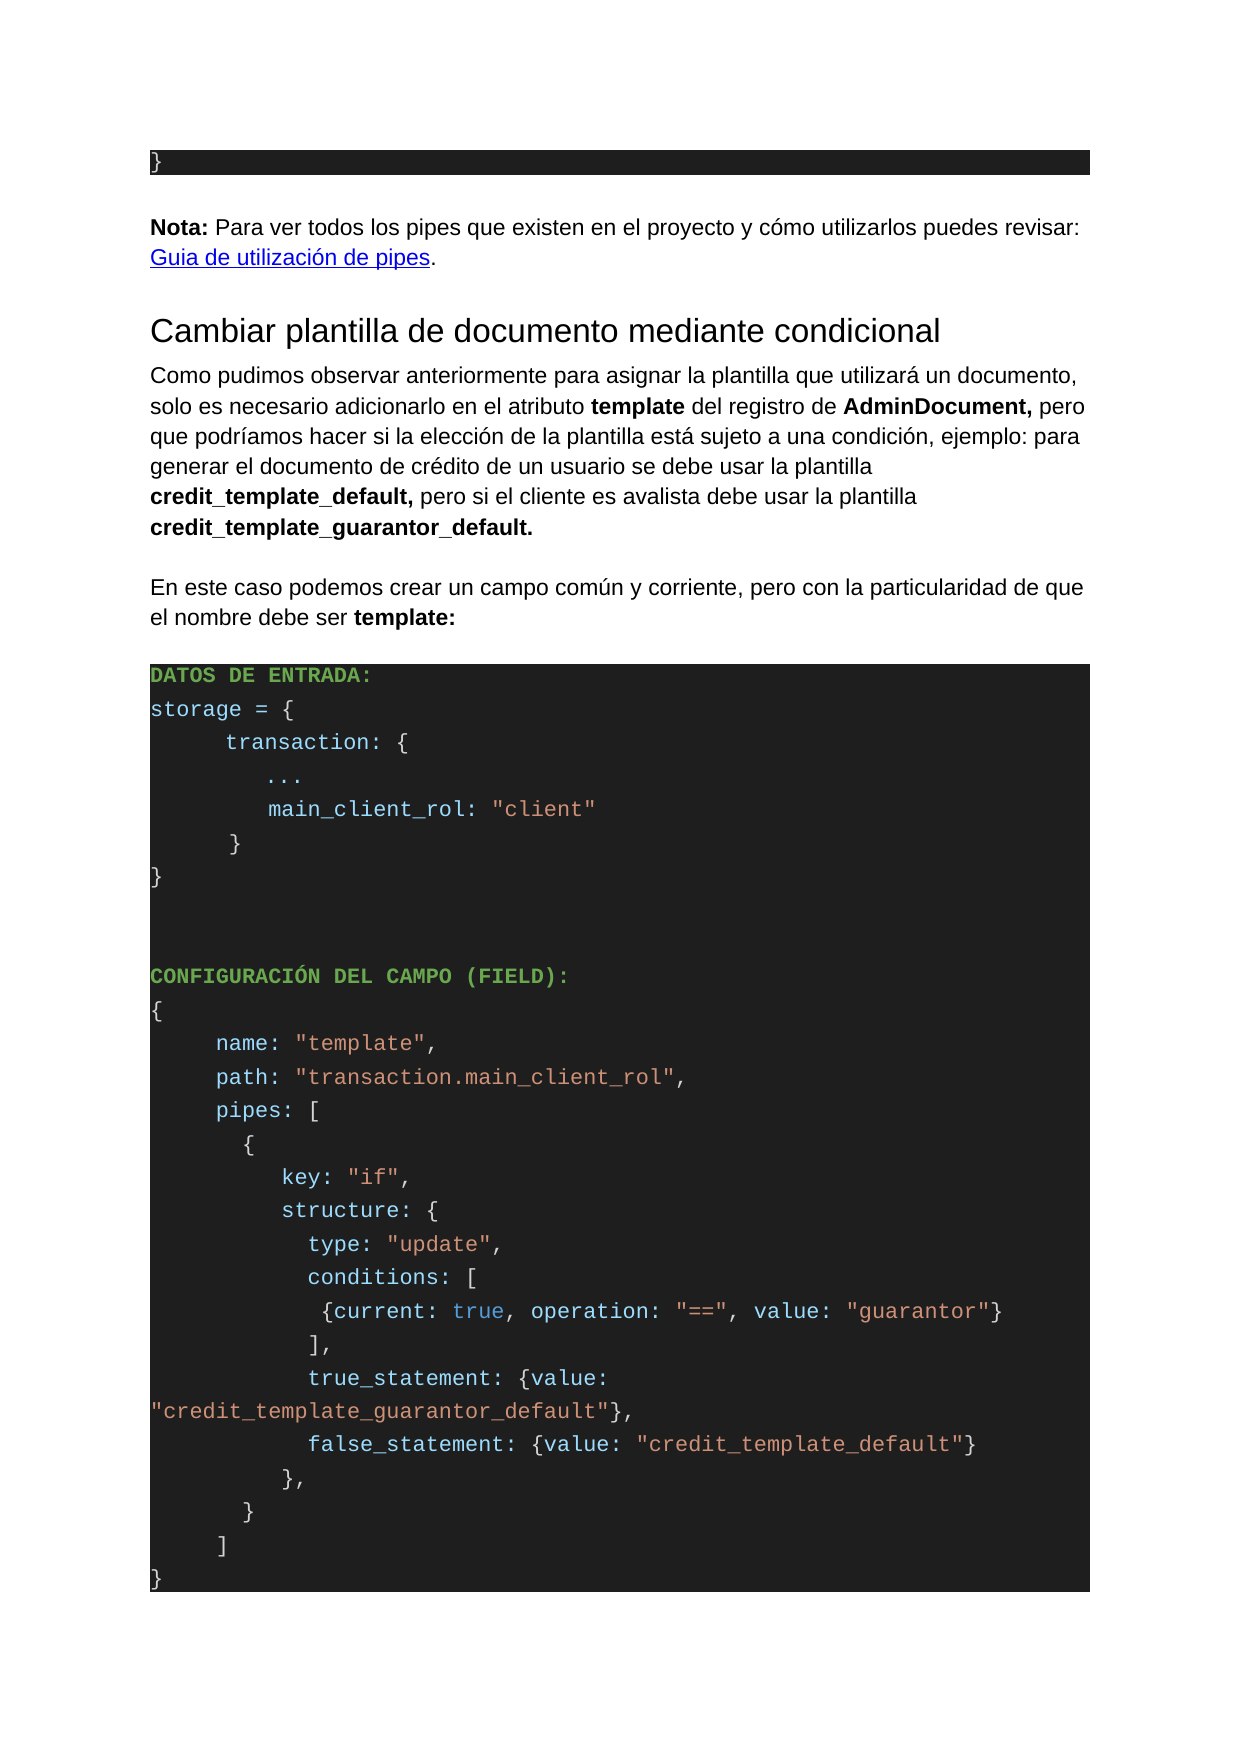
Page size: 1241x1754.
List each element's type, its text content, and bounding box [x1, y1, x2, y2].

text } [150, 1567, 1090, 1592]
text ], [150, 1333, 1090, 1358]
text false_statement: {value: "credit_template_default"} [150, 1434, 1090, 1458]
subtitle Cambiar plantilla de documento mediante condicional [150, 312, 1090, 350]
text conditions: [ [150, 1266, 1090, 1291]
text Guia de utilización de pipes. [150, 244, 1090, 270]
text En este caso podemos crear un campo común y corriente, pero con la particularidad de que el nombre debe ser template: [150, 574, 1090, 631]
text } [150, 865, 1090, 890]
text path: "transaction.main_client_rol", [150, 1066, 1090, 1091]
text main_client_rol: "client" [150, 798, 1090, 823]
text } [150, 150, 1090, 175]
text { [150, 1133, 1090, 1157]
text { [150, 999, 1090, 1024]
text ] [150, 1534, 1090, 1559]
text ... [150, 765, 1090, 790]
text {current: true, operation: "==", value: "guarantor"} [150, 1300, 1090, 1325]
text DATOS DE ENTRADA: [150, 664, 1090, 689]
text }, [150, 1467, 1090, 1492]
text storage = { [150, 698, 1090, 723]
text } [150, 1501, 1090, 1525]
text Nota: Para ver todos los pipes que existen en el proyecto y cómo utilizarlos puedes revisar: [150, 214, 1090, 240]
text true_statement: {value: "credit_template_guarantor_default"}, [150, 1367, 1090, 1425]
text transaction: { [150, 731, 1090, 756]
text CONFIGURACIÓN DEL CAMPO (FIELD): [150, 966, 1090, 990]
text type: "update", [150, 1233, 1090, 1258]
text structure: { [150, 1199, 1090, 1224]
text Como pudimos observar anteriormente para asignar la plantilla que utilizará un documento, solo es necesario adicionarlo en el atributo template del registro de AdminDocument, pero que podríamos hacer si la elección de la plantilla está sujeto a una condición, ejemplo: para generar el documento de crédito de un usuario se debe usar la plantilla credit_template_default, pero si el cliente es avalista debe usar la plantilla credit_template_guarantor_default. [150, 362, 1090, 540]
text name: "template", [150, 1032, 1090, 1057]
text pipes: [ [150, 1099, 1090, 1124]
text key: "if", [150, 1166, 1090, 1191]
text } [150, 832, 1090, 857]
